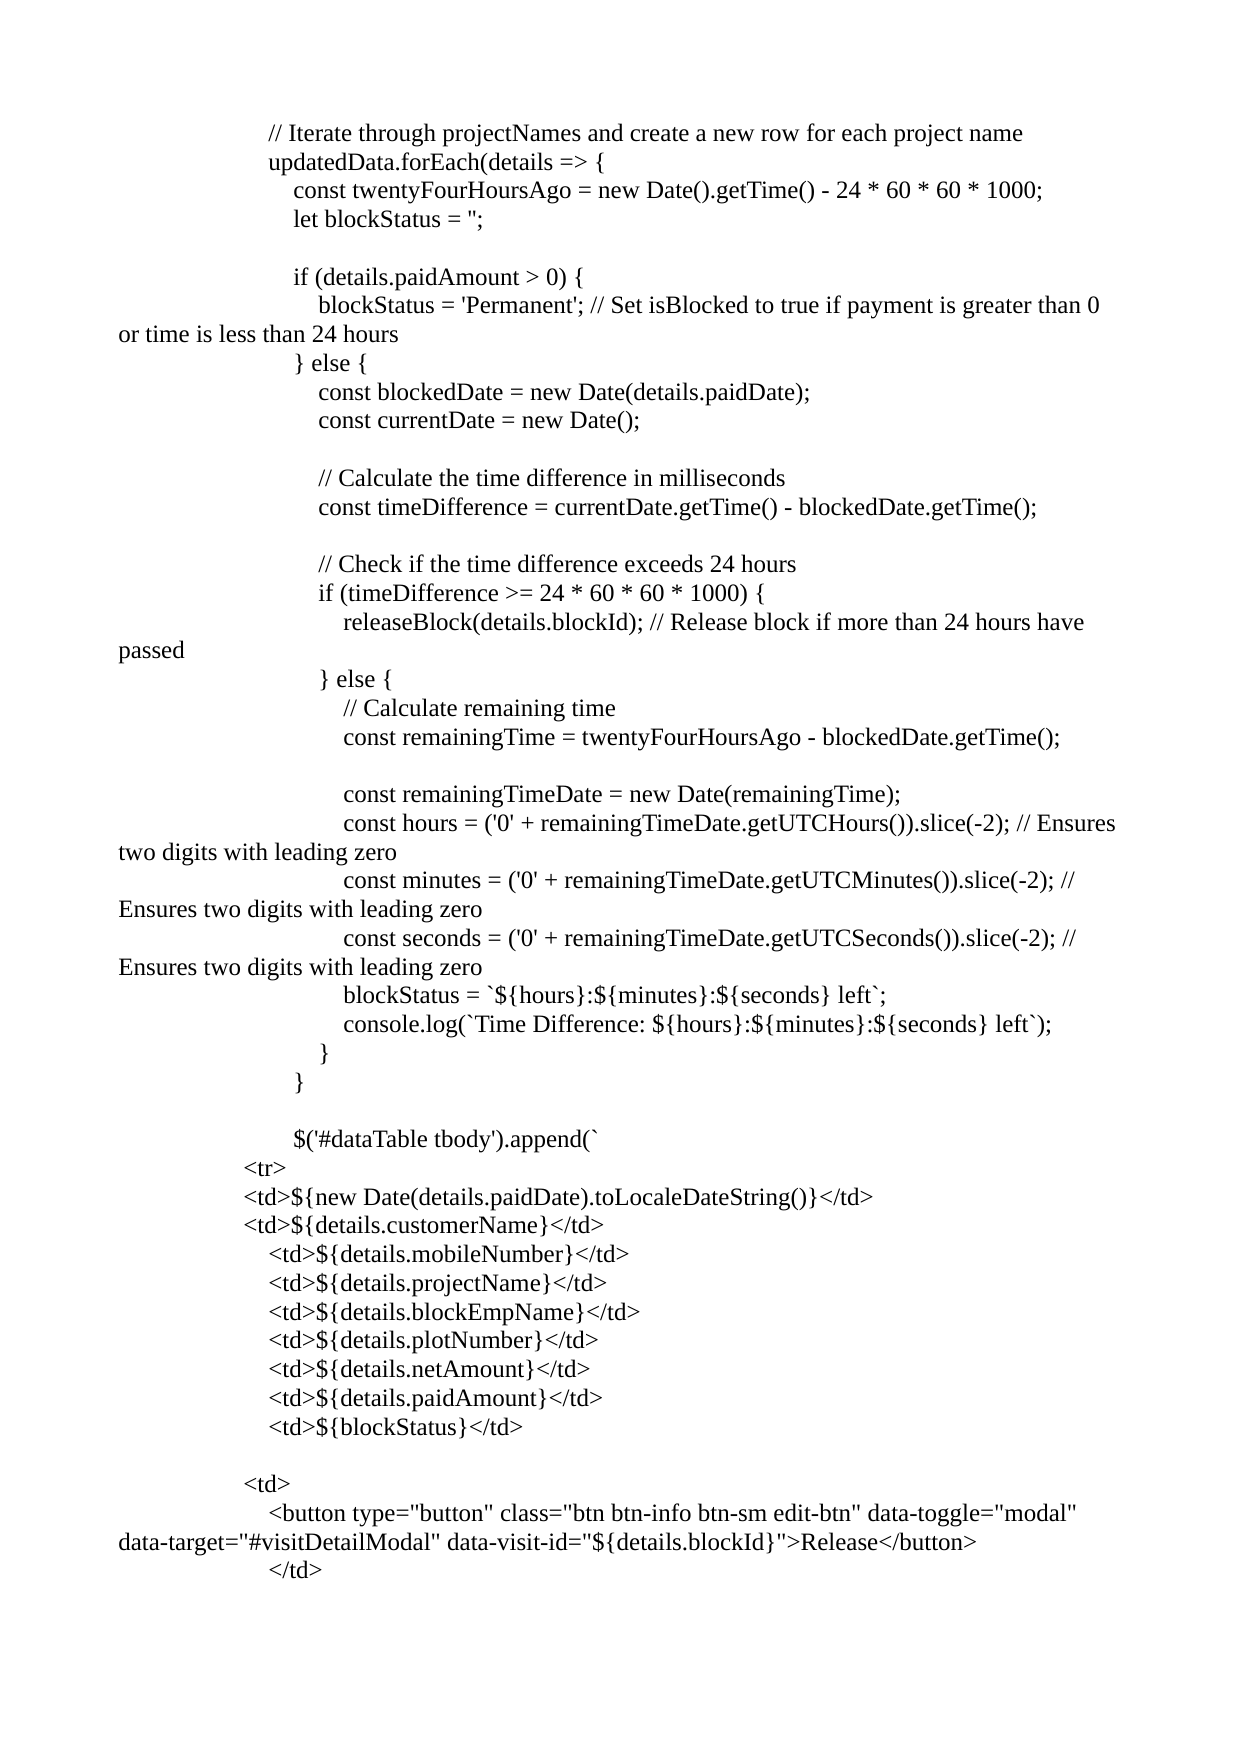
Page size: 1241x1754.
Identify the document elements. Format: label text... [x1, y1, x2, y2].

text } [118, 1038, 1122, 1067]
text if (timeDifference >= 24 * 60 * 60 * 1000) { [118, 578, 1122, 607]
text blockStatus = `${hours}:${minutes}:${seconds} left`; [118, 981, 1122, 1009]
text const hours = ('0' + remainingTimeDate.getUTCHours()).slice(-2); // Ensures two digits with leading zero [118, 808, 1122, 866]
text <td>${details.blockEmpName}</td> [118, 1297, 1122, 1326]
text <td>${details.netAmount}</td> [118, 1354, 1122, 1383]
text </td> [118, 1556, 1122, 1584]
text blockStatus = 'Permanent'; // Set isBlocked to true if payment is greater than 0 or time is less than 24 hours [118, 291, 1122, 348]
text if (details.paidAmount > 0) { [118, 262, 1122, 291]
text const minutes = ('0' + remainingTimeDate.getUTCMinutes()).slice(-2); // Ensures two digits with leading zero [118, 866, 1122, 923]
text const timeDifference = currentDate.getTime() - blockedDate.getTime(); [118, 492, 1122, 521]
text } else { [118, 348, 1122, 377]
text <td>${blockStatus}</td> [118, 1412, 1122, 1441]
text console.log(`Time Difference: ${hours}:${minutes}:${seconds} left`); [118, 1009, 1122, 1038]
text <td> [118, 1469, 1122, 1498]
text const blockedDate = new Date(details.paidDate); [118, 377, 1122, 406]
text updatedData.forEach(details => { [118, 147, 1122, 176]
text // Check if the time difference exceeds 24 hours [118, 549, 1122, 578]
text // Calculate remaining time [118, 693, 1122, 722]
text <td>${details.customerName}</td> [118, 1211, 1122, 1239]
text const remainingTime = twentyFourHoursAgo - blockedDate.getTime(); [118, 722, 1122, 751]
text } else { [118, 664, 1122, 693]
text <tr> [118, 1153, 1122, 1182]
text <td>${details.projectName}</td> [118, 1268, 1122, 1297]
text // Calculate the time difference in milliseconds [118, 463, 1122, 492]
text $('#dataTable tbody').append(` [118, 1124, 1122, 1153]
text const currentDate = new Date(); [118, 406, 1122, 434]
text let blockStatus = ''; [118, 204, 1122, 233]
text <td>${details.paidAmount}</td> [118, 1383, 1122, 1412]
text <button type="button" class="btn btn-info btn-sm edit-btn" data-toggle="modal" data-target="#visitDetailModal" data-visit-id="${details.blockId}">Release</button> [118, 1498, 1122, 1556]
text const twentyFourHoursAgo = new Date().getTime() - 24 * 60 * 60 * 1000; [118, 176, 1122, 204]
text const seconds = ('0' + remainingTimeDate.getUTCSeconds()).slice(-2); // Ensures two digits with leading zero [118, 923, 1122, 981]
text <td>${details.mobileNumber}</td> [118, 1239, 1122, 1268]
text releaseBlock(details.blockId); // Release block if more than 24 hours have passed [118, 607, 1122, 664]
text <td>${details.plotNumber}</td> [118, 1326, 1122, 1354]
text // Iterate through projectNames and create a new row for each project name [118, 118, 1122, 147]
text const remainingTimeDate = new Date(remainingTime); [118, 779, 1122, 808]
text <td>${new Date(details.paidDate).toLocaleDateString()}</td> [118, 1182, 1122, 1211]
text } [118, 1067, 1122, 1096]
